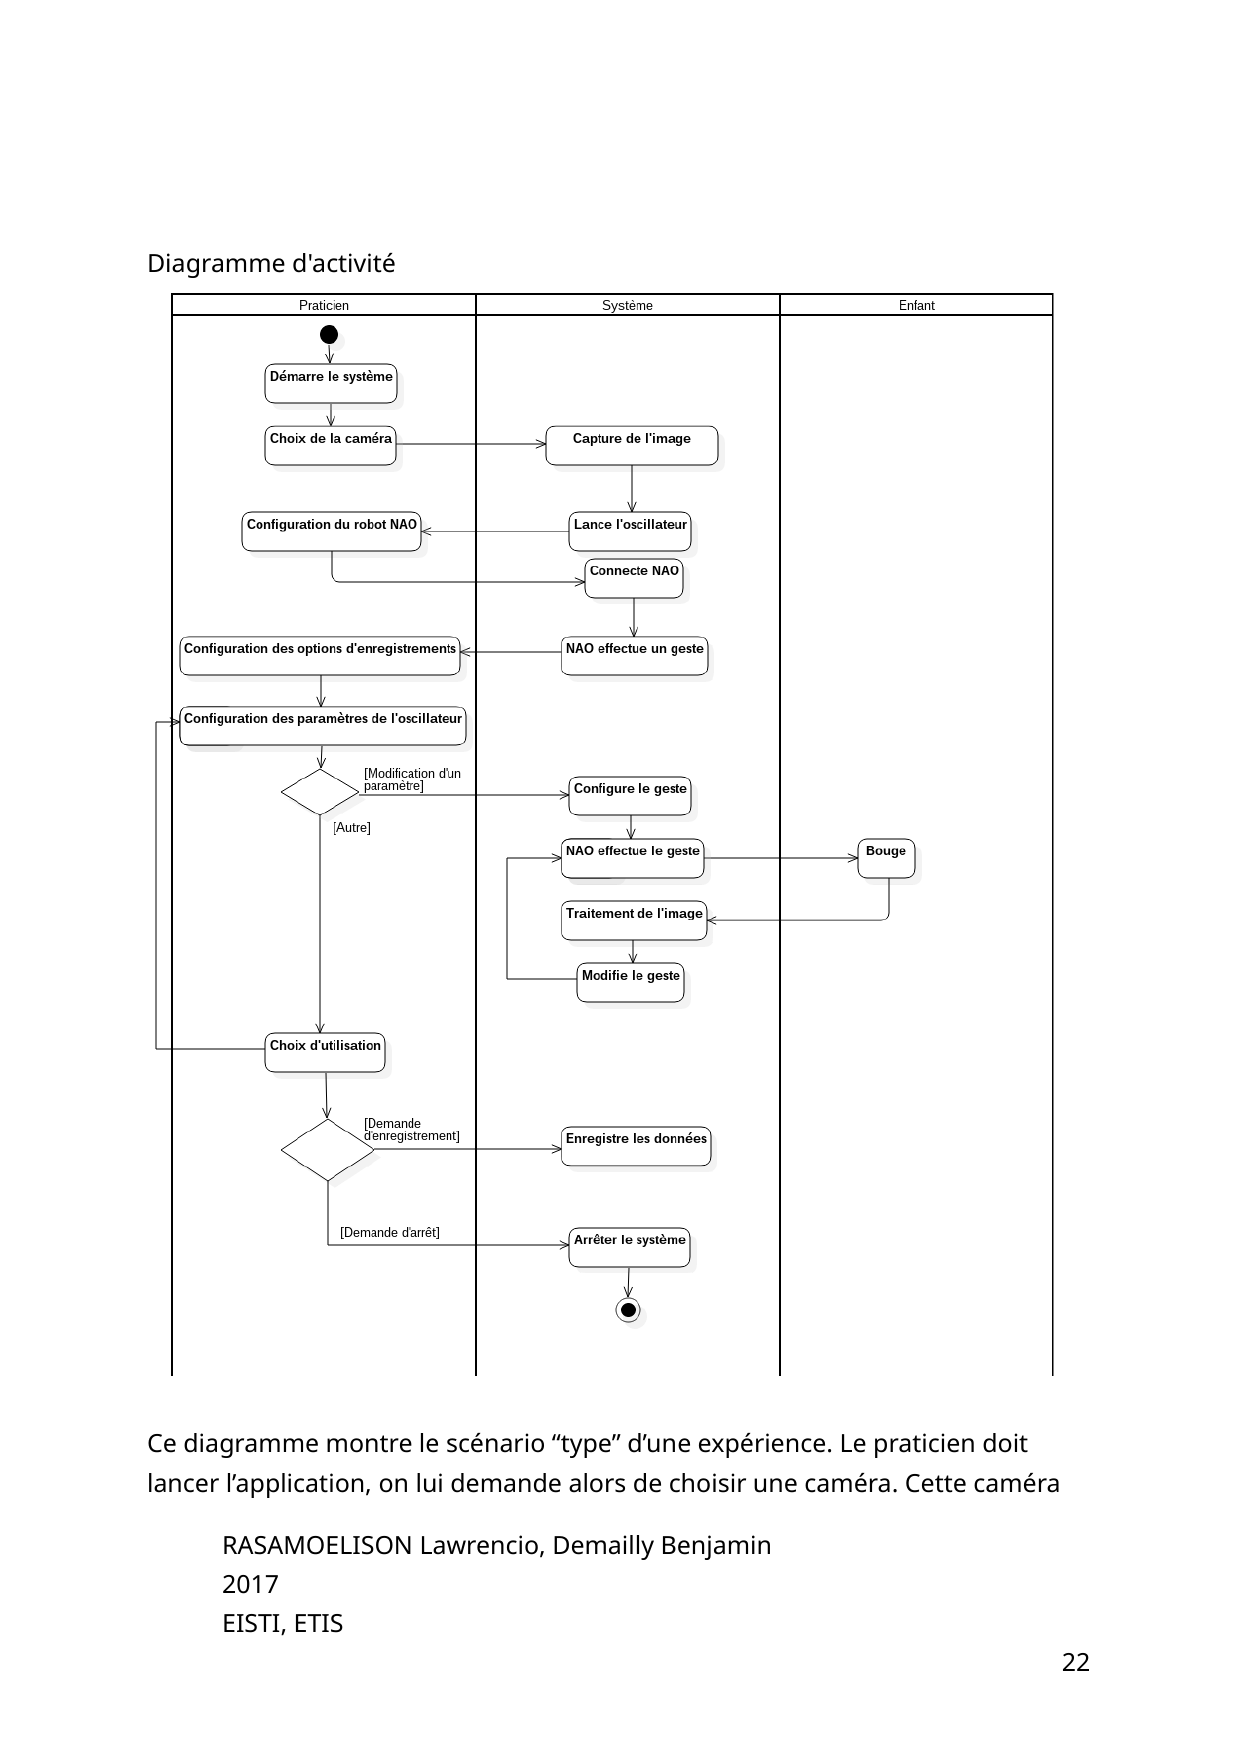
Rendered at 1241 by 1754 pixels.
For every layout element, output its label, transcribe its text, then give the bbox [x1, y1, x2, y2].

text Diagramme d'activité [147, 245, 1090, 284]
text Ce diagramme montre le scénario “type” d’une expérience. Le praticien doit lancer l’application, on lui demande alors de choisir une caméra. Cette caméra [147, 1414, 1090, 1499]
picture [146, 284, 1091, 1414]
